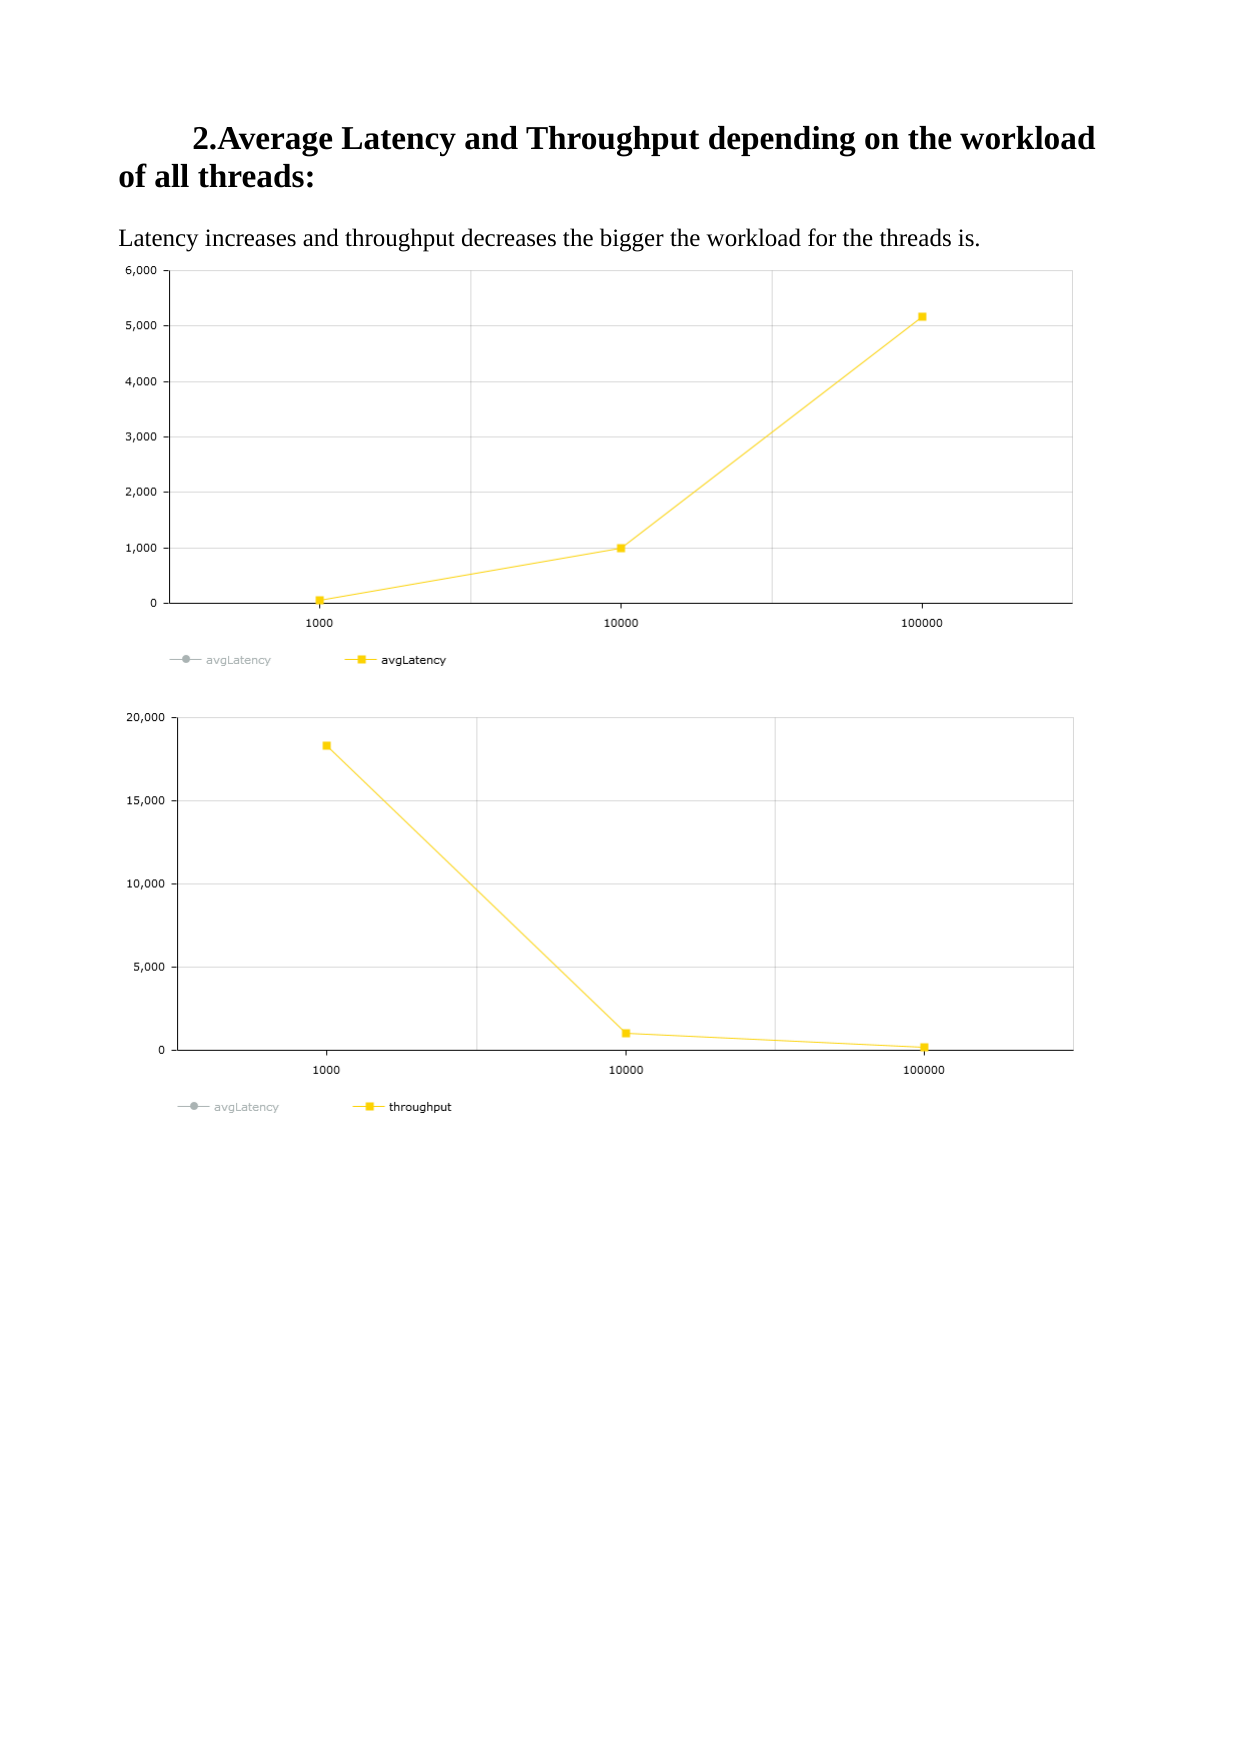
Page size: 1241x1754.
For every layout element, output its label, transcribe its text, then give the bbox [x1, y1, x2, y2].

text 2.Average Latency and Throughput depending on the workload of all threads: [118, 118, 1122, 195]
picture [122, 699, 1094, 1135]
picture [122, 252, 1093, 688]
text Latency increases and throughput decreases the bigger the workload for the threads is. [118, 223, 1122, 252]
